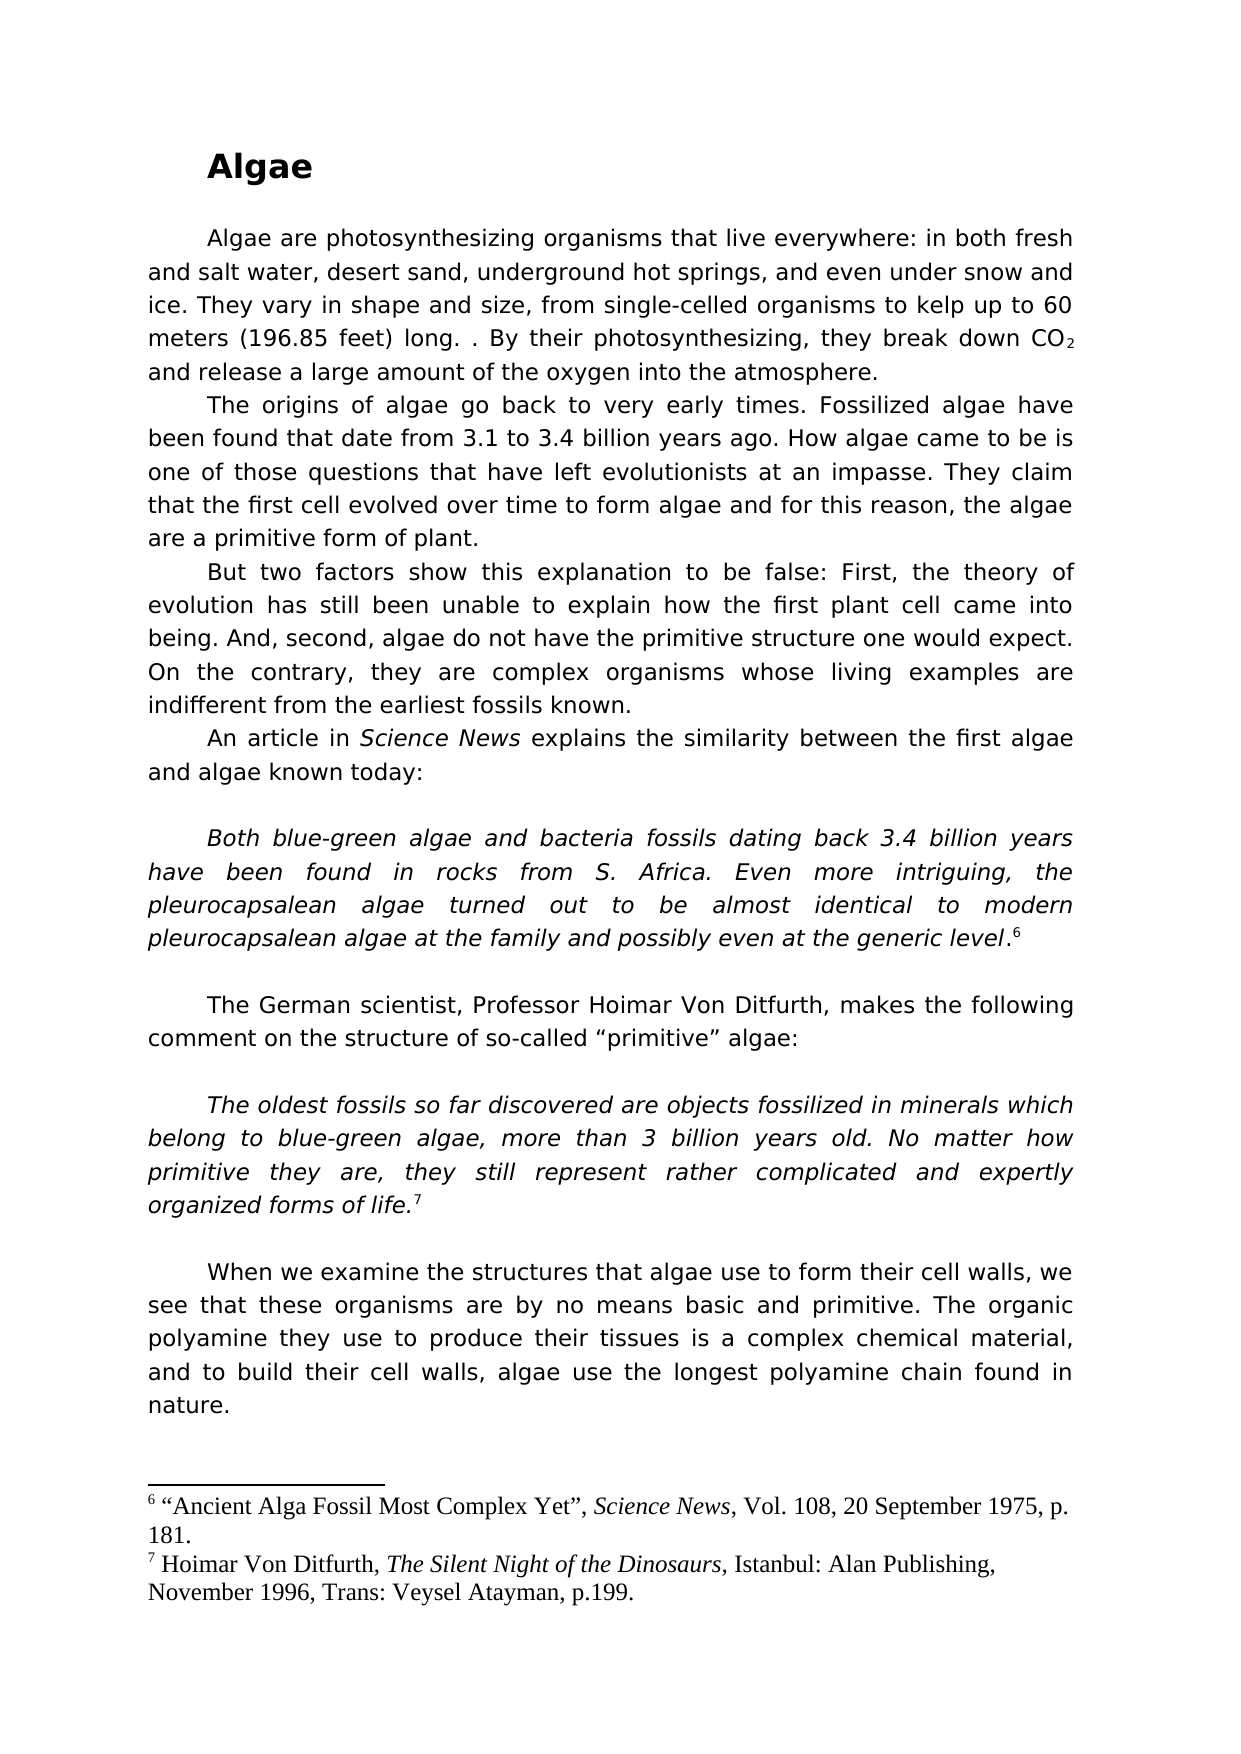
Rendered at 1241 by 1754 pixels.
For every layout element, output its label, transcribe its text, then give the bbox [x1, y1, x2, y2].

text The German scientist, Professor Hoimar Von Ditfurth, makes the following comment on the structure of so-called “primitive” algae: [148, 987, 1075, 1053]
text The oldest fossils so far discovered are objects fossilized in minerals which belong to blue-green algae, more than 3 billion years old. No matter how primitive they are, they still represent rather complicated and expertly organized forms of life. [148, 1087, 1075, 1220]
text Hoimar Von Ditfurth, The Silent Night of the Dinosaurs, Istanbul: Alan Publishing, November 1996, Trans: Veysel Atayman, p.199. [148, 1549, 1092, 1606]
text The origins of algae go back to very early times. Fossilized algae have been found that date from 3.1 to 3.4 billion years ago. How algae came to be is one of those questions that have left evolutionists at an impasse. They claim that the first cell evolved over time to form algae and for this reason, the algae are a primitive form of plant. [148, 387, 1075, 553]
text Algae [148, 148, 1075, 187]
text When we examine the structures that algae use to form their cell walls, we see that these organisms are by no means basic and primitive. The organic polyamine they use to produce their tissues is a complex chemical material, and to build their cell walls, algae use the longest polyamine chain found in nature. [148, 1253, 1075, 1420]
text An article in Science News explains the similarity between the first algae and algae known today: [148, 720, 1075, 787]
text Both blue-green algae and bacteria fossils dating back 3.4 billion years have been found in rocks from S. Africa. Even more intriguing, the pleurocapsalean algae turned out to be almost identical to modern pleurocapsalean algae at the family and possibly even at the generic level. [148, 820, 1075, 953]
text Algae are photosynthesizing organisms that live everywhere: in both fresh and salt water, desert sand, underground hot springs, and even under snow and ice. They vary in shape and size, from single-celled organisms to kelp up to 60 meters (196.85 feet) long. . By their photosynthesizing, they break down CO2 and release a large amount of the oxygen into the atmosphere. [148, 220, 1075, 387]
text But two factors show this explanation to be false: First, the theory of evolution has still been unable to explain how the first plant cell came into being. And, second, algae do not have the primitive structure one would expect. On the contrary, they are complex organisms whose living examples are indifferent from the earliest fossils known. [148, 553, 1075, 720]
text “Ancient Alga Fossil Most Complex Yet”, Science News, Vol. 108, 20 September 1975, p. 181. [148, 1491, 1092, 1549]
